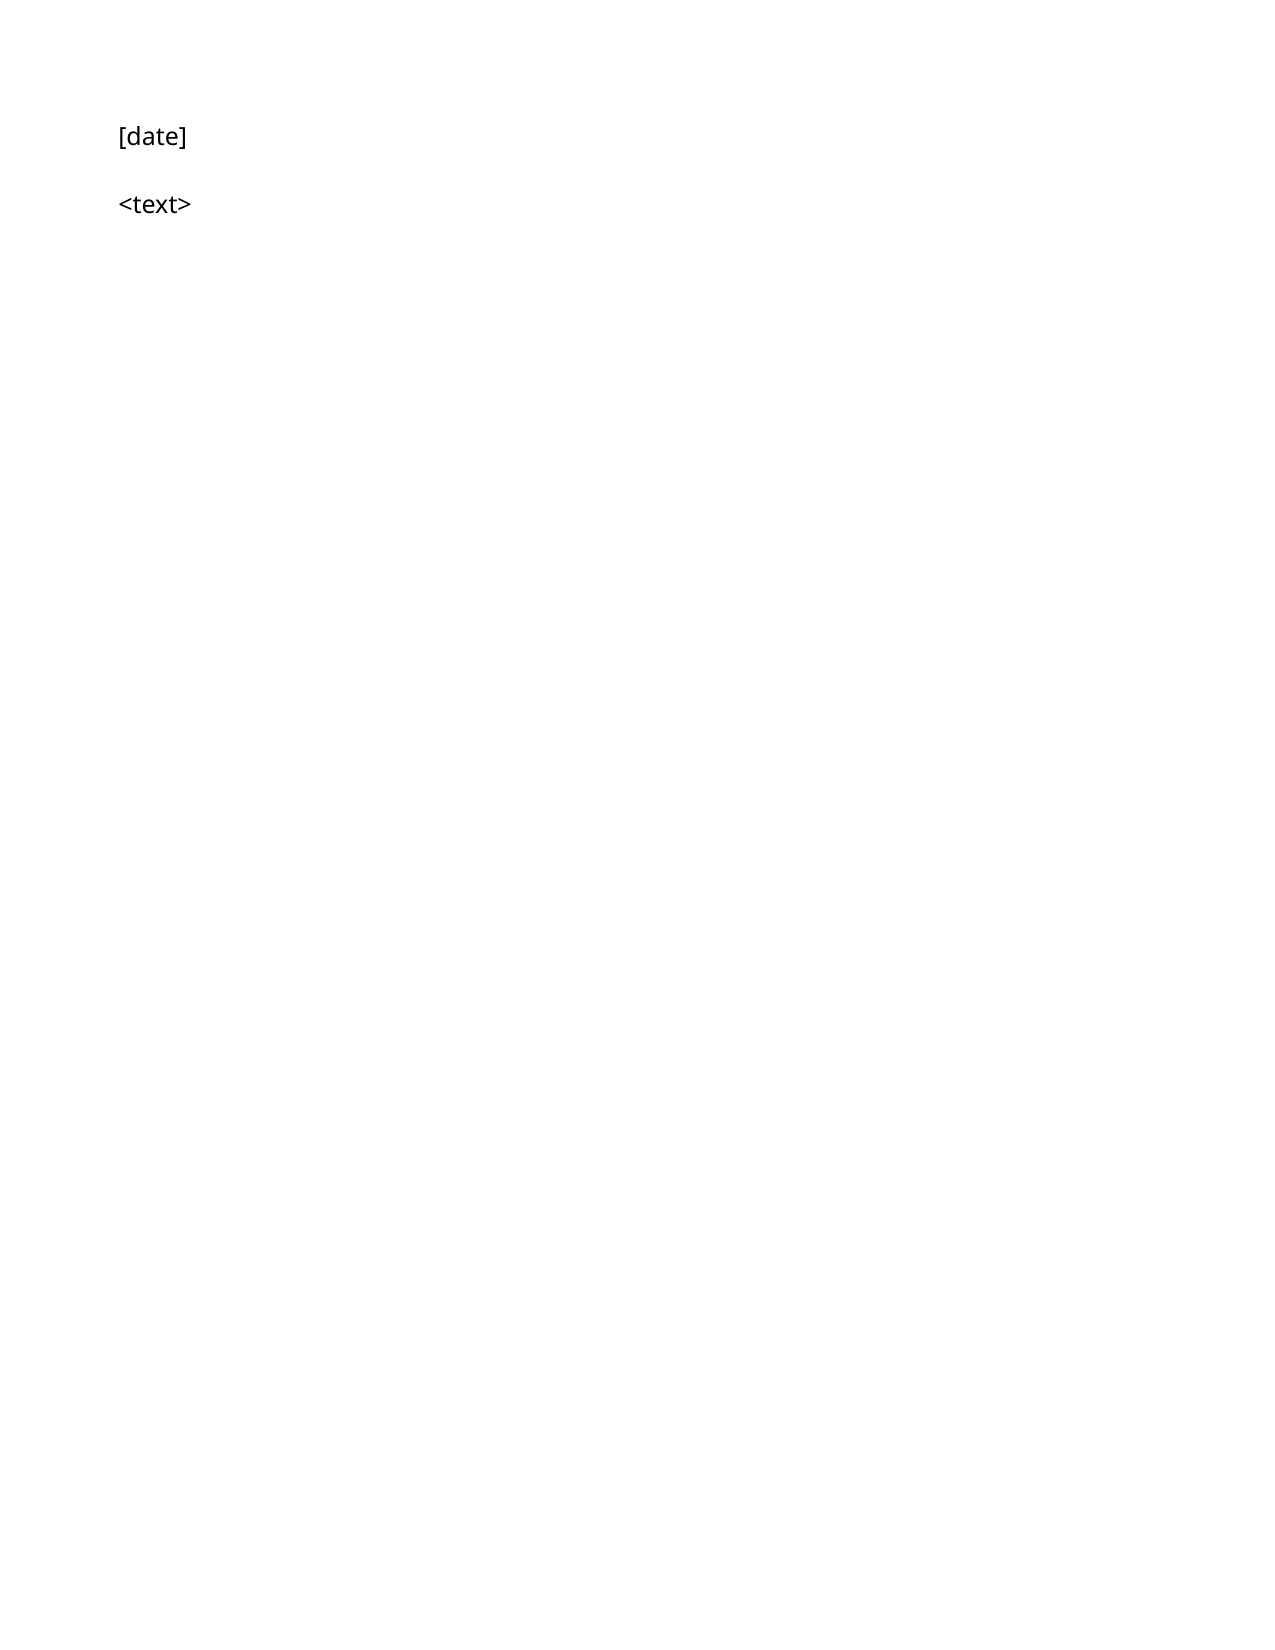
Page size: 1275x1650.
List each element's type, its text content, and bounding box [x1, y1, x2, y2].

text [date] [118, 118, 1157, 152]
text <text> [118, 186, 1157, 220]
